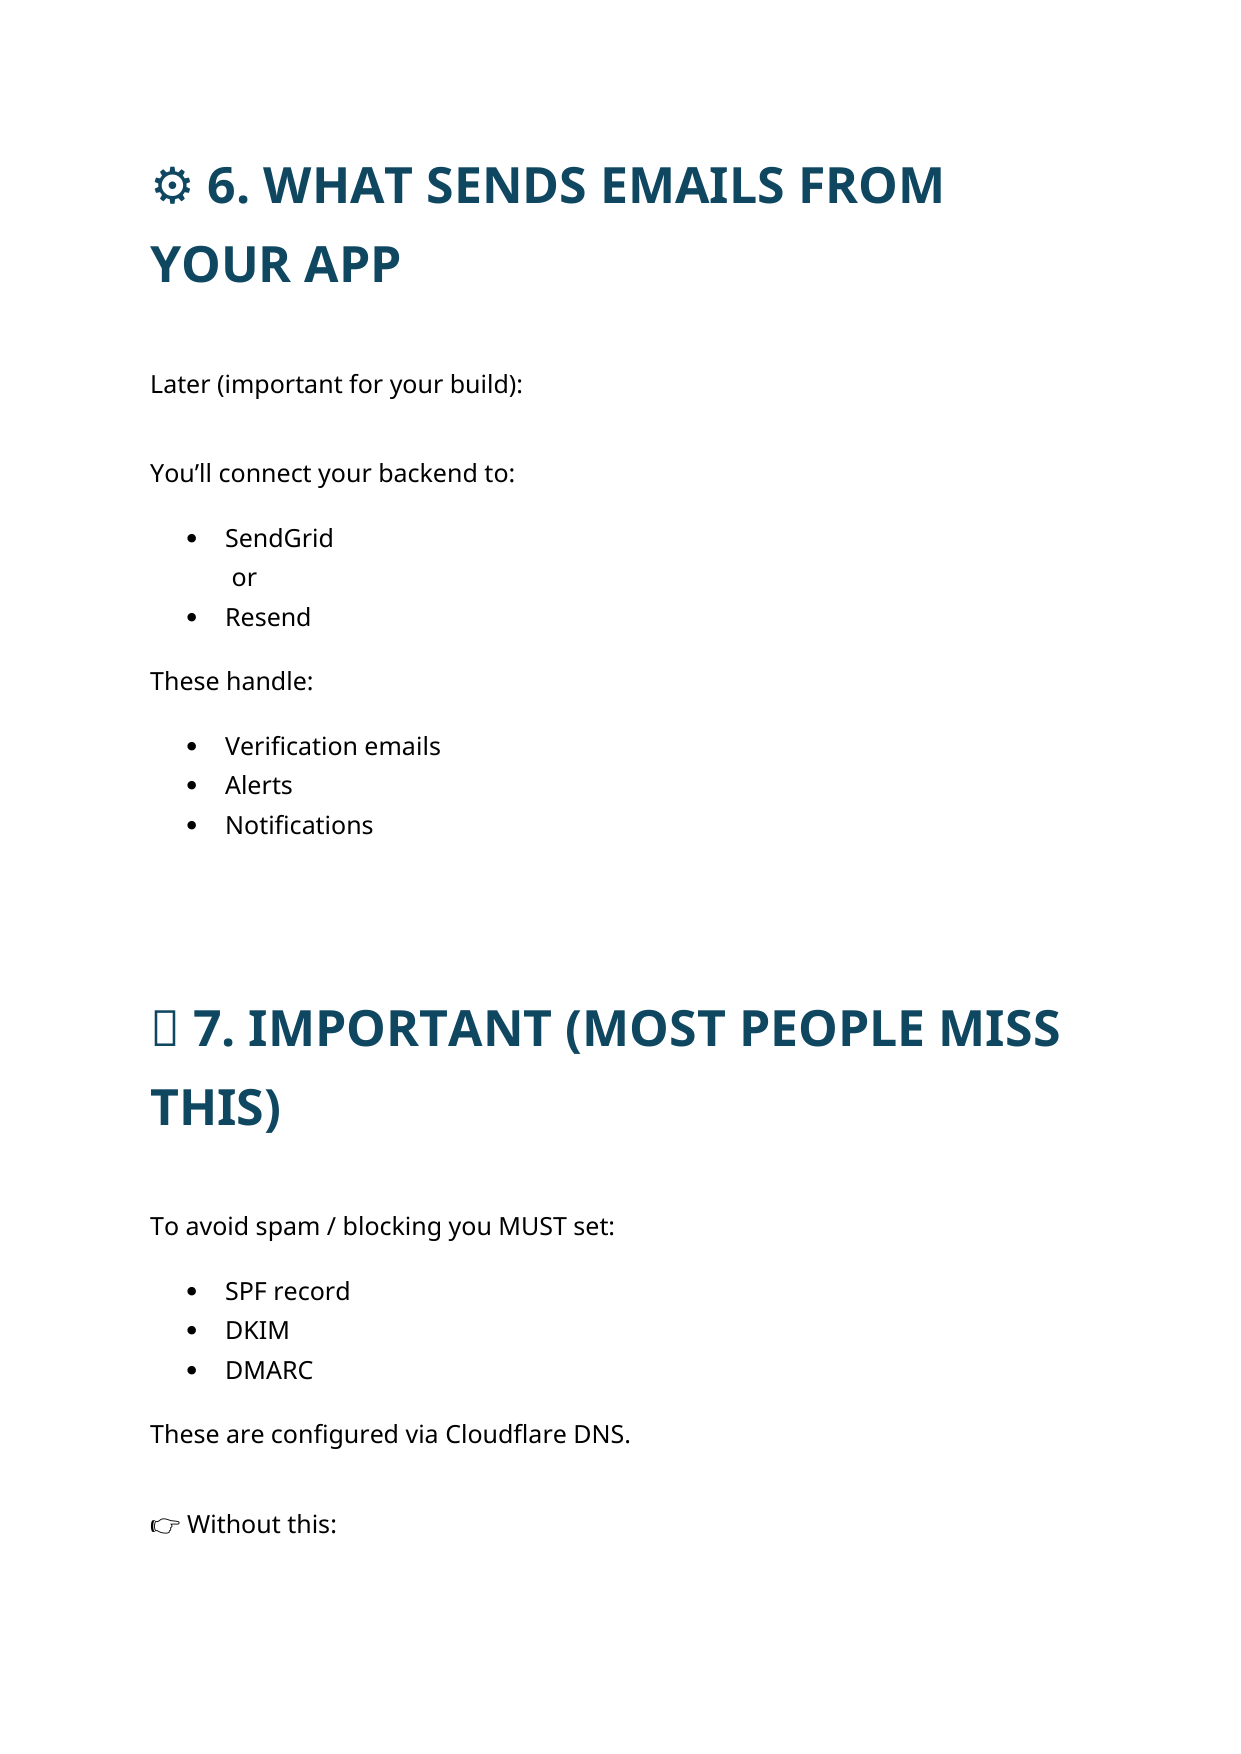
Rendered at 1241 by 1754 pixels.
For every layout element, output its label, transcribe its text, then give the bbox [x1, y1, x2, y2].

list SPF record [187, 1273, 1090, 1308]
list SendGrid or [187, 520, 1090, 594]
text 👉 Without this: [150, 1506, 1090, 1541]
list DMARC [187, 1352, 1090, 1387]
text To avoid spam / blocking you MUST set: [150, 1209, 1090, 1243]
text You’ll connect your backend to: [150, 456, 1090, 490]
list DKIM [187, 1313, 1090, 1347]
subtitle ⚙️ 6. WHAT SENDS EMAILS FROM YOUR APP [150, 150, 1090, 297]
subtitle 🔐 7. IMPORTANT (MOST PEOPLE MISS THIS) [150, 993, 1090, 1140]
text These handle: [150, 664, 1090, 698]
list Alerts [187, 768, 1090, 802]
list Notifications [187, 807, 1090, 841]
text Later (important for your build): [150, 366, 1090, 401]
list Resend [187, 599, 1090, 633]
text These are configured via Cloudflare DNS. [150, 1417, 1090, 1451]
list Verification emails [187, 728, 1090, 762]
